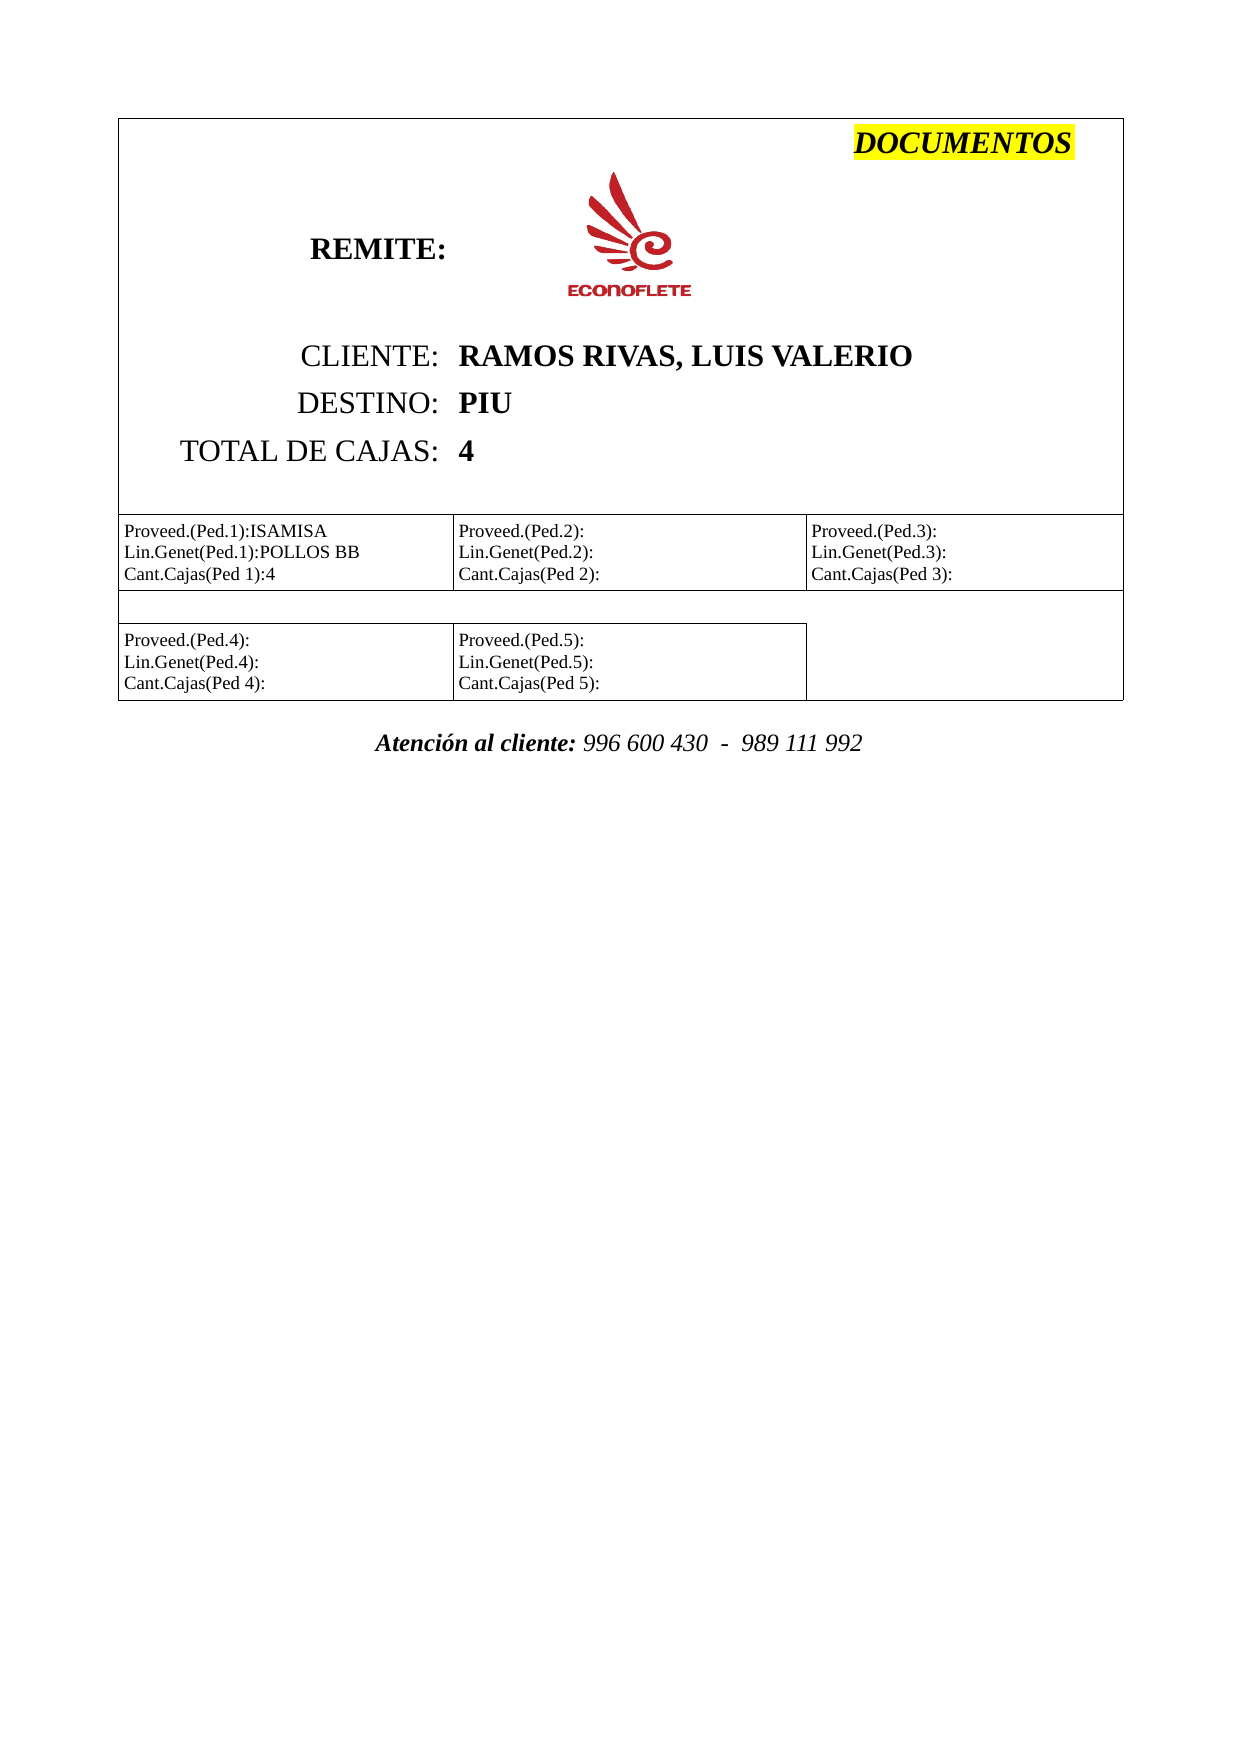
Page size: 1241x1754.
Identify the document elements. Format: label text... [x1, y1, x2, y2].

table_cell [806, 166, 1123, 332]
table_cell [453, 474, 806, 514]
table_cell DESTINO: [119, 379, 453, 426]
table_cell Proveed.(Ped.1):ISAMISA Lin.Genet(Ped.1):POLLOS BB Cant.Cajas(Ped 1):4 [119, 515, 453, 590]
picture [552, 171, 707, 297]
table_cell REMITE: [119, 166, 453, 332]
table_cell Proveed.(Ped.4): Lin.Genet(Ped.4): Cant.Cajas(Ped 4): [119, 624, 453, 699]
table_cell Proveed.(Ped.2): Lin.Genet(Ped.2): Cant.Cajas(Ped 2): [454, 515, 806, 590]
table_cell TOTAL DE CAJAS: [119, 426, 453, 474]
table_cell [807, 623, 1123, 699]
table_cell Proveed.(Ped.5): Lin.Genet(Ped.5): Cant.Cajas(Ped 5): [454, 624, 806, 699]
table_cell [806, 474, 1123, 514]
table_cell RAMOS RIVAS, LUIS VALERIO [453, 332, 1123, 379]
table_header [453, 119, 806, 166]
table_cell Proveed.(Ped.3): Lin.Genet(Ped.3): Cant.Cajas(Ped 3): [807, 515, 1123, 590]
table_cell [806, 379, 1123, 426]
table_cell CLIENTE: [119, 332, 453, 379]
table_header [119, 119, 453, 166]
table_cell [453, 591, 806, 623]
table_cell [806, 591, 1123, 623]
table_cell [119, 591, 453, 623]
table_cell 4 [453, 426, 1123, 474]
table_cell PIU [453, 379, 806, 426]
table_header DOCUMENTOS [806, 119, 1123, 166]
table_cell [119, 474, 453, 514]
text Atención al cliente: 996 600 430 - 989 111 992 [118, 728, 1122, 757]
table_cell [453, 166, 806, 332]
